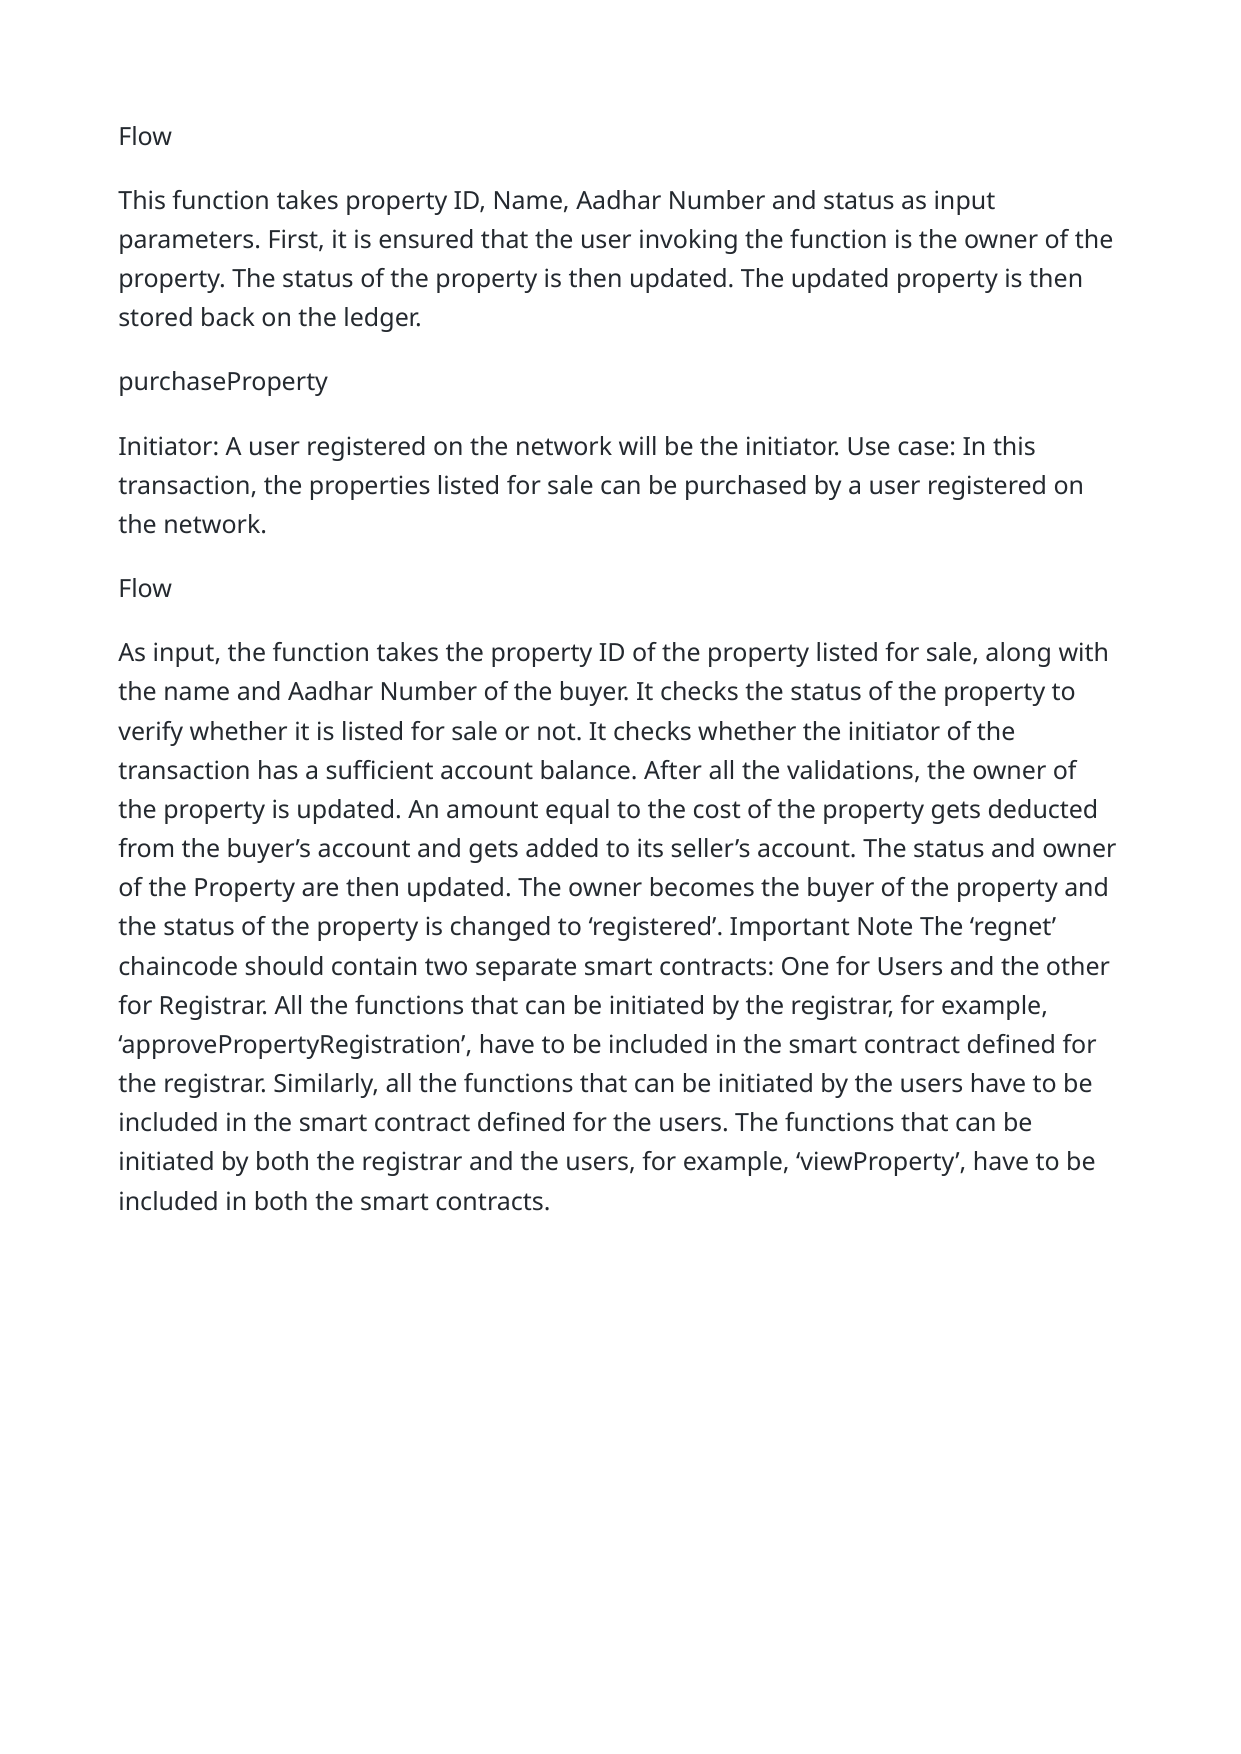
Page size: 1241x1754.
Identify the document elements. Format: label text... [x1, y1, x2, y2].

text Initiator: A user registered on the network will be the initiator. Use case: In this transaction, the properties listed for sale can be purchased by a user registered on the network. [118, 428, 1122, 541]
text Flow [118, 571, 1122, 605]
text Flow [118, 118, 1122, 152]
text As input, the function takes the property ID of the property listed for sale, along with the name and Aadhar Number of the buyer. It checks the status of the property to verify whether it is listed for sale or not. It checks whether the initiator of the transaction has a sufficient account balance. After all the validations, the owner of the property is updated. An amount equal to the cost of the property gets deducted from the buyer’s account and gets added to its seller’s account. The status and owner of the Property are then updated. The owner becomes the buyer of the property and the status of the property is changed to ‘registered’. Important Note The ‘regnet’ chaincode should contain two separate smart contracts: One for Users and the other for Registrar. All the functions that can be initiated by the registrar, for example, ‘approvePropertyRegistration’, have to be included in the smart contract defined for the registrar. Similarly, all the functions that can be initiated by the users have to be included in the smart contract defined for the users. The functions that can be initiated by both the registrar and the users, for example, ‘viewProperty’, have to be included in both the smart contracts. [118, 635, 1122, 1217]
text purchaseProperty [118, 364, 1122, 398]
text This function takes property ID, Name, Aadhar Number and status as input parameters. First, it is ensured that the user invoking the function is the owner of the property. The status of the property is then updated. The updated property is then stored back on the ledger. [118, 182, 1122, 334]
